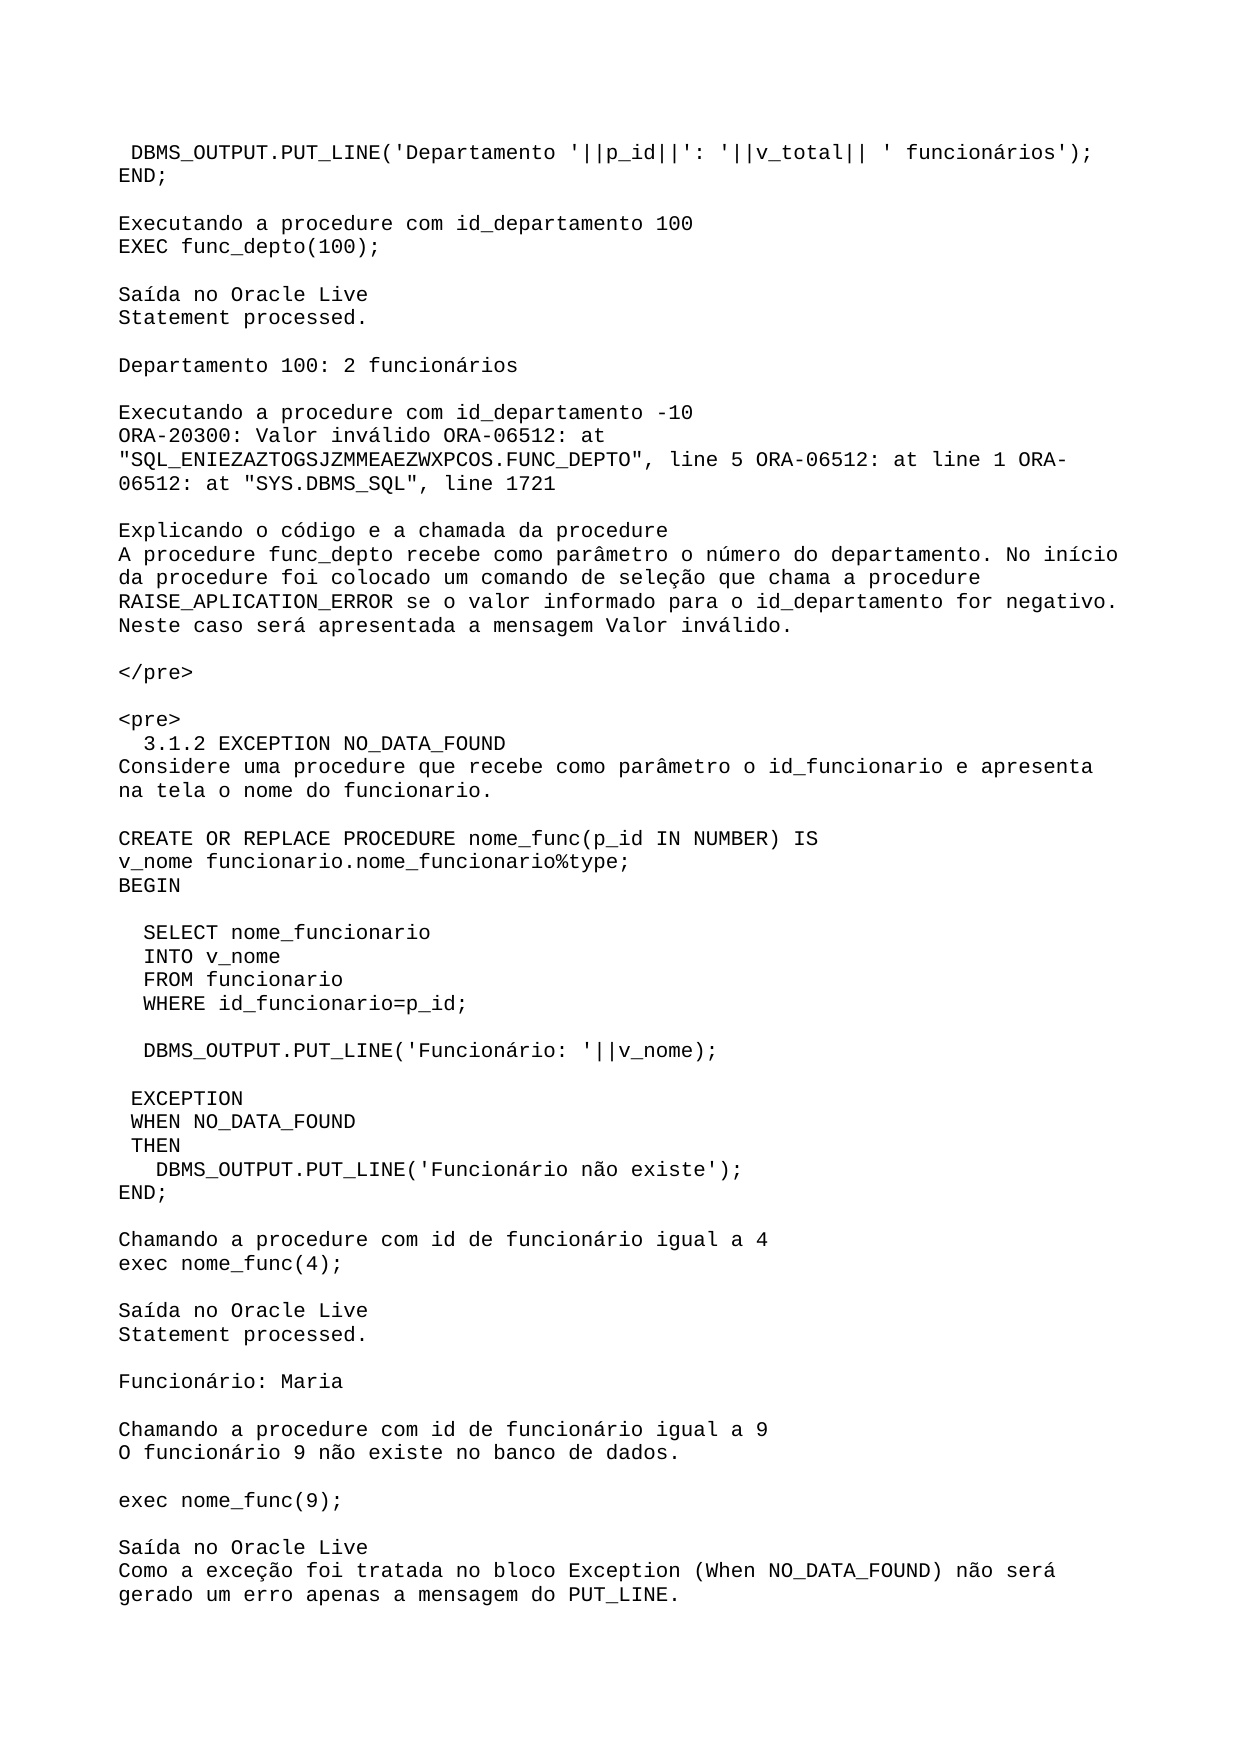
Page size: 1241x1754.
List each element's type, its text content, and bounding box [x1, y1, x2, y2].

text exec nome_func(4); [118, 1253, 1122, 1277]
text DBMS_OUTPUT.PUT_LINE('Funcionário: '||v_nome); [118, 1040, 1122, 1064]
text Considere uma procedure que recebe como parâmetro o id_funcionario e apresenta na tela o nome do funcionario. [118, 757, 1122, 804]
text <pre> [118, 709, 1122, 733]
text Executando a procedure com id_departamento 100 [118, 213, 1122, 236]
text BEGIN [118, 875, 1122, 898]
text exec nome_func(9); [118, 1489, 1122, 1513]
text Saída no Oracle Live [118, 1300, 1122, 1324]
text THEN [118, 1135, 1122, 1158]
text WHEN NO_DATA_FOUND [118, 1111, 1122, 1135]
text INTO v_nome [118, 946, 1122, 969]
text Funcionário: Maria [118, 1371, 1122, 1395]
text DBMS_OUTPUT.PUT_LINE('Departamento '||p_id||': '||v_total|| ' funcionários'); [118, 142, 1122, 165]
text Como a exceção foi tratada no bloco Exception (When NO_DATA_FOUND) não será gerado um erro apenas a mensagem do PUT_LINE. [118, 1561, 1122, 1608]
text Chamando a procedure com id de funcionário igual a 9 [118, 1419, 1122, 1442]
text EXCEPTION [118, 1088, 1122, 1111]
text ORA-20300: Valor inválido ORA-06512: at "SQL_ENIEZAZTOGSJZMMEAEZWXPCOS.FUNC_DEPTO", line 5 ORA-06512: at line 1 ORA-06512: at "SYS.DBMS_SQL", line 1721 [118, 426, 1122, 496]
text Explicando o código e a chamada da procedure [118, 520, 1122, 544]
text Saída no Oracle Live [118, 284, 1122, 307]
text FROM funcionario [118, 969, 1122, 993]
text O funcionário 9 não existe no banco de dados. [118, 1442, 1122, 1466]
text 3.1.2 EXCEPTION NO_DATA_FOUND [118, 733, 1122, 757]
text Statement processed. [118, 1324, 1122, 1348]
text SELECT nome_funcionario [118, 922, 1122, 946]
text CREATE OR REPLACE PROCEDURE nome_func(p_id IN NUMBER) IS [118, 827, 1122, 851]
text END; [118, 165, 1122, 189]
text DBMS_OUTPUT.PUT_LINE('Funcionário não existe'); [118, 1158, 1122, 1182]
text Statement processed. [118, 307, 1122, 331]
text Chamando a procedure com id de funcionário igual a 4 [118, 1229, 1122, 1253]
text Saída no Oracle Live [118, 1537, 1122, 1561]
text WHERE id_funcionario=p_id; [118, 993, 1122, 1017]
text EXEC func_depto(100); [118, 236, 1122, 260]
text Executando a procedure com id_departamento -10 [118, 402, 1122, 426]
text </pre> [118, 662, 1122, 686]
text A procedure func_depto recebe como parâmetro o número do departamento. No início da procedure foi colocado um comando de seleção que chama a procedure RAISE_APLICATION_ERROR se o valor informado para o id_departamento for negativo. Neste caso será apresentada a mensagem Valor inválido. [118, 544, 1122, 638]
text v_nome funcionario.nome_funcionario%type; [118, 851, 1122, 875]
text END; [118, 1182, 1122, 1206]
text Departamento 100: 2 funcionários [118, 354, 1122, 378]
